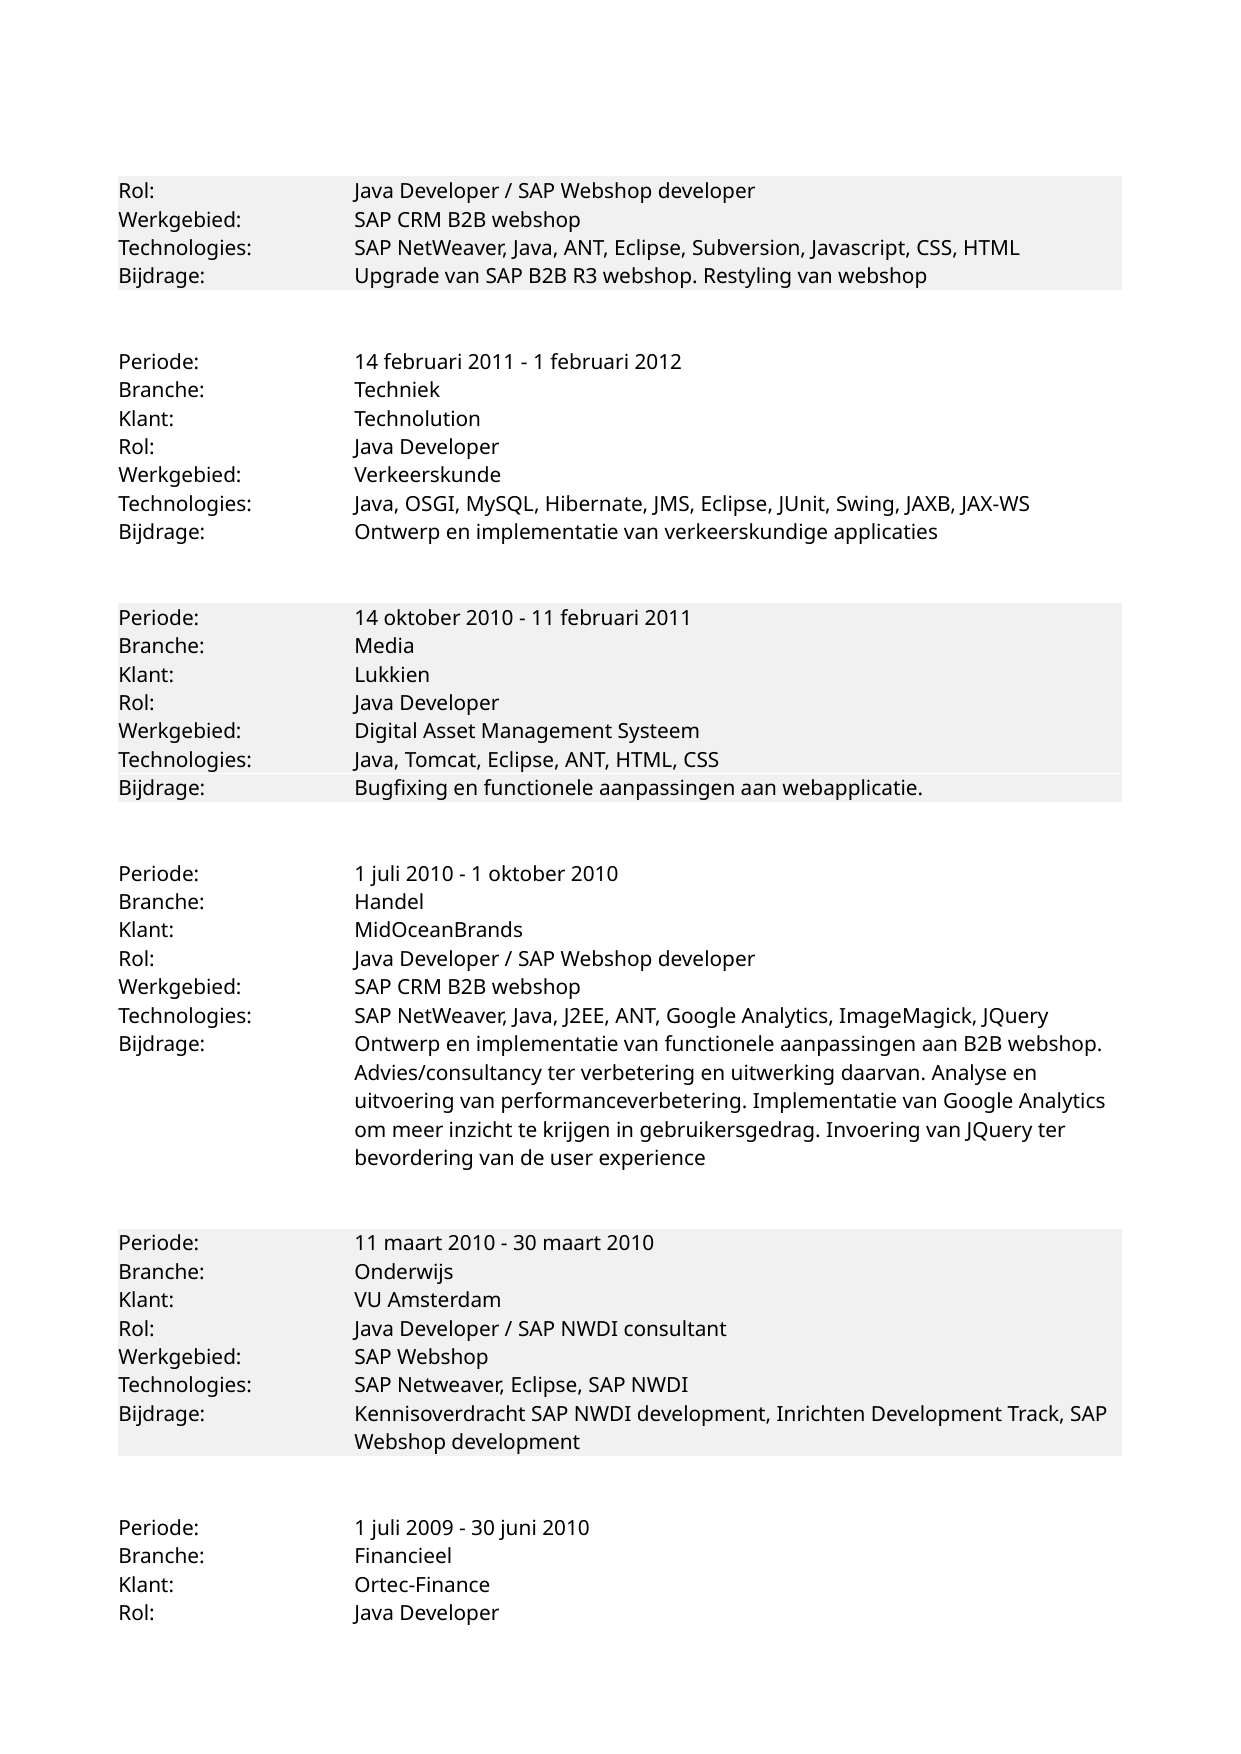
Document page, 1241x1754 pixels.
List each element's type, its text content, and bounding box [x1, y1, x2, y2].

table_cell Bugfixing en functionele aanpassingen aan webapplicatie. [354, 774, 1122, 802]
table_cell [118, 290, 354, 318]
table_cell Klant: [118, 660, 354, 688]
table_cell Rol: [118, 1598, 354, 1627]
table_cell Technolution [354, 404, 1122, 432]
table_cell [354, 830, 1122, 859]
table_cell Rol: [118, 432, 354, 461]
table_cell 1 juli 2009 - 30 juni 2010 [354, 1513, 1122, 1541]
table_cell Periode: [118, 603, 354, 631]
table_cell Financieel [354, 1541, 1122, 1570]
table_cell Verkeerskunde [354, 461, 1122, 489]
table_cell Bijdrage: [118, 1399, 354, 1456]
table_cell SAP Netweaver, Eclipse, SAP NWDI [354, 1371, 1122, 1399]
table_cell Onderwijs [354, 1257, 1122, 1285]
table_cell Java Developer [354, 688, 1122, 717]
table_cell [354, 574, 1122, 603]
table_cell Java Developer [354, 1598, 1122, 1627]
table_cell Branche: [118, 887, 354, 916]
table_cell SAP CRM B2B webshop [354, 973, 1122, 1001]
table_cell [118, 1172, 354, 1200]
table_cell [354, 802, 1122, 830]
table_cell Klant: [118, 1570, 354, 1598]
table_cell [354, 546, 1122, 574]
table_cell Ortec-Finance [354, 1570, 1122, 1598]
table_cell Java Developer [354, 432, 1122, 461]
table_cell SAP CRM B2B webshop [354, 205, 1122, 233]
table_cell Java Developer / SAP Webshop developer [354, 944, 1122, 972]
table_cell [354, 1456, 1122, 1484]
table_cell [118, 546, 354, 574]
table_cell Ontwerp en implementatie van verkeerskundige applicaties [354, 518, 1122, 546]
table_cell 11 maart 2010 - 30 maart 2010 [354, 1229, 1122, 1257]
table_cell SAP Webshop [354, 1342, 1122, 1371]
table_cell Media [354, 631, 1122, 660]
table_cell Periode: [118, 347, 354, 375]
table_cell Techniek [354, 375, 1122, 404]
table_cell [118, 1456, 354, 1484]
table_cell Periode: [118, 1229, 354, 1257]
table_cell Werkgebied: [118, 461, 354, 489]
table_cell MidOceanBrands [354, 916, 1122, 944]
table_cell [118, 1200, 354, 1228]
table_cell Java, Tomcat, Eclipse, ANT, HTML, CSS [354, 745, 1122, 773]
table_cell Rol: [118, 944, 354, 972]
table_cell Technologies: [118, 1371, 354, 1399]
table_cell 14 oktober 2010 - 11 februari 2011 [354, 603, 1122, 631]
table_cell Technologies: [118, 233, 354, 262]
table_cell Lukkien [354, 660, 1122, 688]
table_cell VU Amsterdam [354, 1285, 1122, 1314]
table_cell Klant: [118, 404, 354, 432]
table_cell Klant: [118, 916, 354, 944]
table_cell Bijdrage: [118, 262, 354, 290]
table_cell SAP NetWeaver, Java, ANT, Eclipse, Subversion, Javascript, CSS, HTML [354, 233, 1122, 262]
table_cell [118, 830, 354, 859]
table_cell Java, OSGI, MySQL, Hibernate, JMS, Eclipse, JUnit, Swing, JAXB, JAX-WS [354, 489, 1122, 517]
table_cell Periode: [118, 1513, 354, 1541]
table_cell [354, 1484, 1122, 1513]
table_cell [118, 319, 354, 347]
table_cell Branche: [118, 631, 354, 660]
table_cell Werkgebied: [118, 1342, 354, 1371]
table_cell [354, 290, 1122, 318]
table_cell Branche: [118, 375, 354, 404]
table_cell Technologies: [118, 489, 354, 517]
table_cell Werkgebied: [118, 717, 354, 745]
table_cell Java Developer / SAP Webshop developer [354, 176, 1122, 205]
table_cell Java Developer / SAP NWDI consultant [354, 1314, 1122, 1342]
table_cell Werkgebied: [118, 973, 354, 1001]
table_cell [354, 319, 1122, 347]
table_cell Rol: [118, 176, 354, 205]
table_cell Technologies: [118, 745, 354, 773]
table_cell Technologies: [118, 1001, 354, 1029]
table_cell Upgrade van SAP B2B R3 webshop. Restyling van webshop [354, 262, 1122, 290]
table_cell SAP NetWeaver, Java, J2EE, ANT, Google Analytics, ImageMagick, JQuery [354, 1001, 1122, 1029]
table_cell [354, 1200, 1122, 1228]
table_cell Periode: [118, 859, 354, 887]
table_cell 14 februari 2011 - 1 februari 2012 [354, 347, 1122, 375]
table_cell Kennisoverdracht SAP NWDI development, Inrichten Development Track, SAP Webshop development [354, 1399, 1122, 1456]
table_cell Rol: [118, 688, 354, 717]
table_cell Bijdrage: [118, 774, 354, 802]
table_cell Branche: [118, 1257, 354, 1285]
table_cell Rol: [118, 1314, 354, 1342]
table_cell Branche: [118, 1541, 354, 1570]
table_cell Digital Asset Management Systeem [354, 717, 1122, 745]
table_cell Klant: [118, 1285, 354, 1314]
table_cell Bijdrage: [118, 1029, 354, 1172]
table_cell Ontwerp en implementatie van functionele aanpassingen aan B2B webshop. Advies/consultancy ter verbetering en uitwerking daarvan. Analyse en uitvoering van performanceverbetering. Implementatie van Google Analytics om meer inzicht te krijgen in gebruikersgedrag. Invoering van JQuery ter bevordering van de user experience [354, 1029, 1122, 1172]
table_cell [118, 802, 354, 830]
table_cell Handel [354, 887, 1122, 916]
table_cell [354, 1172, 1122, 1200]
table_cell Bijdrage: [118, 518, 354, 546]
table_cell Werkgebied: [118, 205, 354, 233]
table_cell 1 juli 2010 - 1 oktober 2010 [354, 859, 1122, 887]
table_cell [118, 574, 354, 603]
table_cell [118, 1484, 354, 1513]
